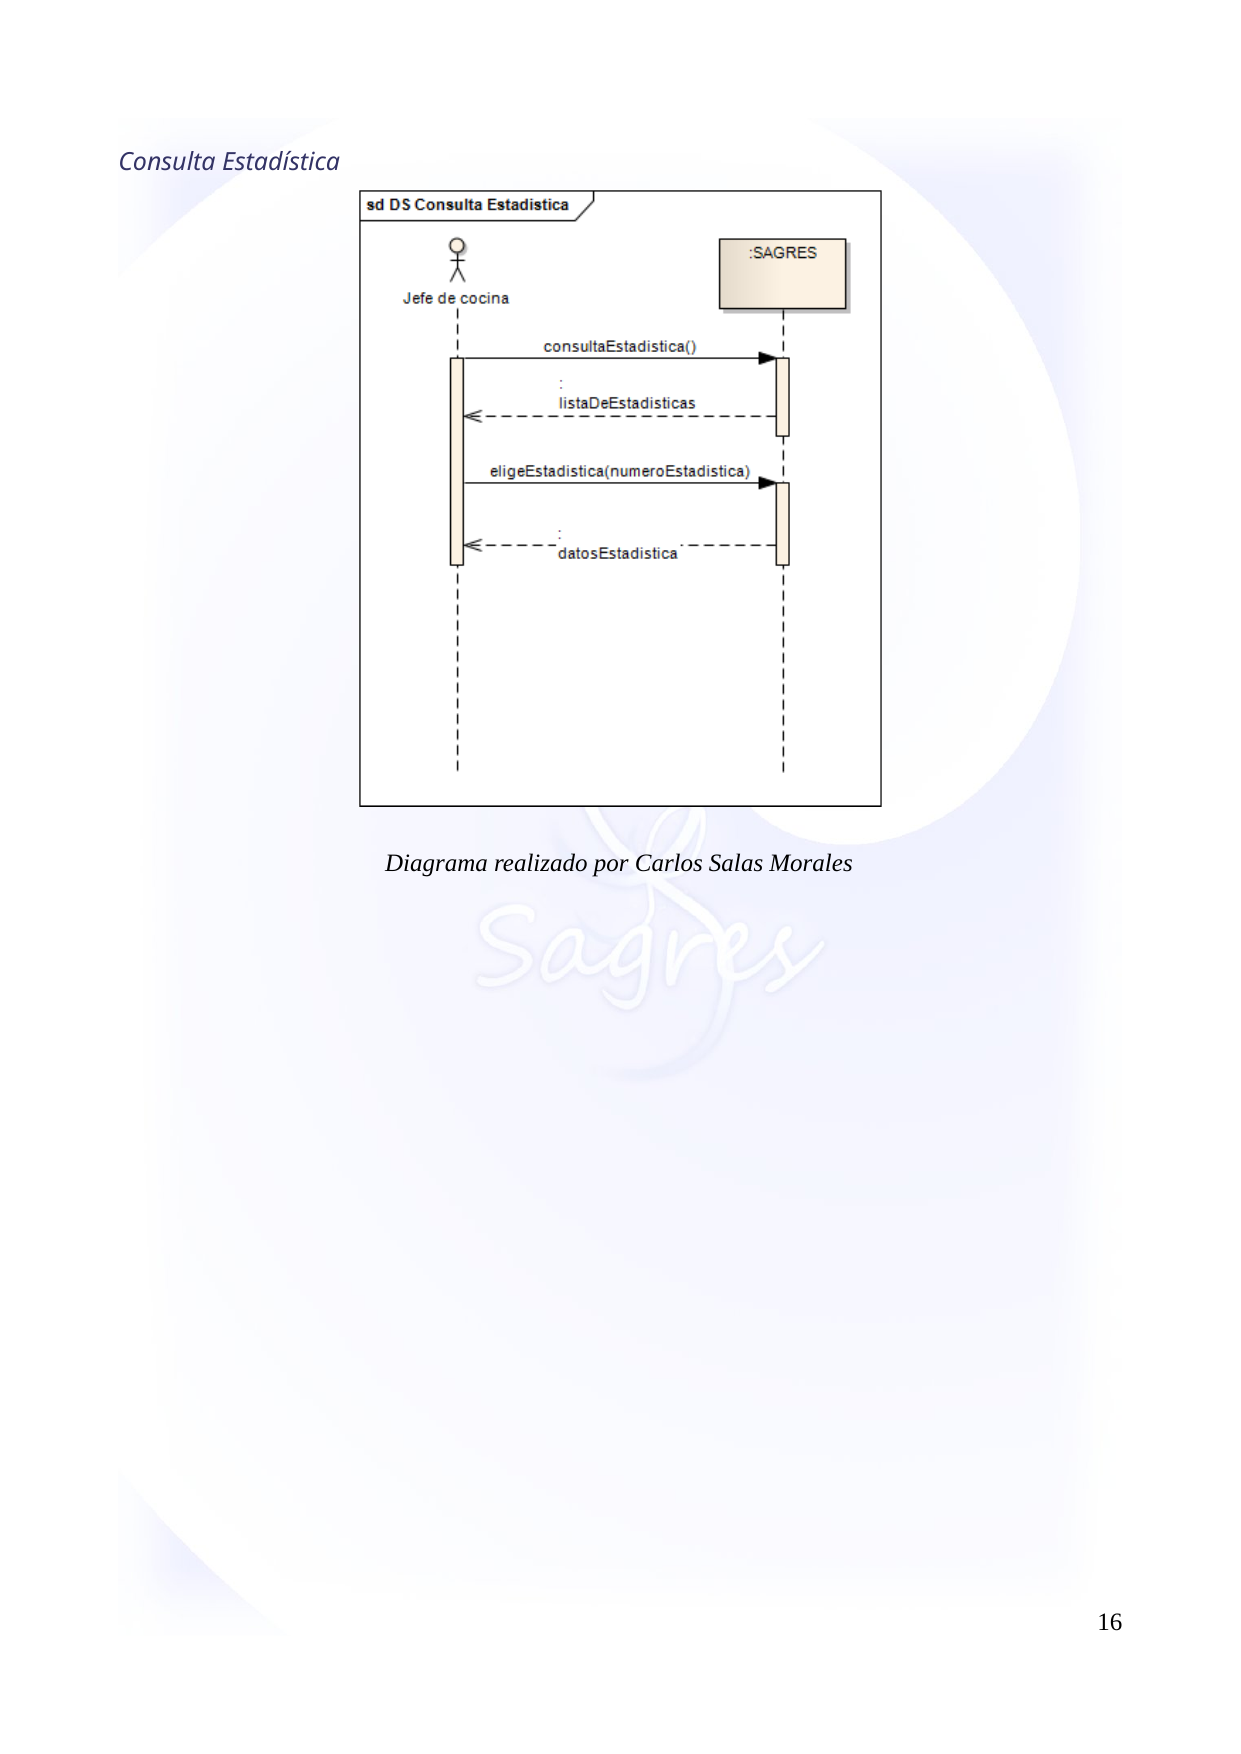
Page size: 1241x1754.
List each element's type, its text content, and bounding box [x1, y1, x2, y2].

picture [118, 877, 1122, 1636]
subtitle Consulta Estadística [118, 143, 1122, 177]
picture [118, 118, 1122, 143]
text Diagrama realizado por Carlos Salas Morales [118, 848, 1122, 877]
picture [118, 177, 1122, 848]
